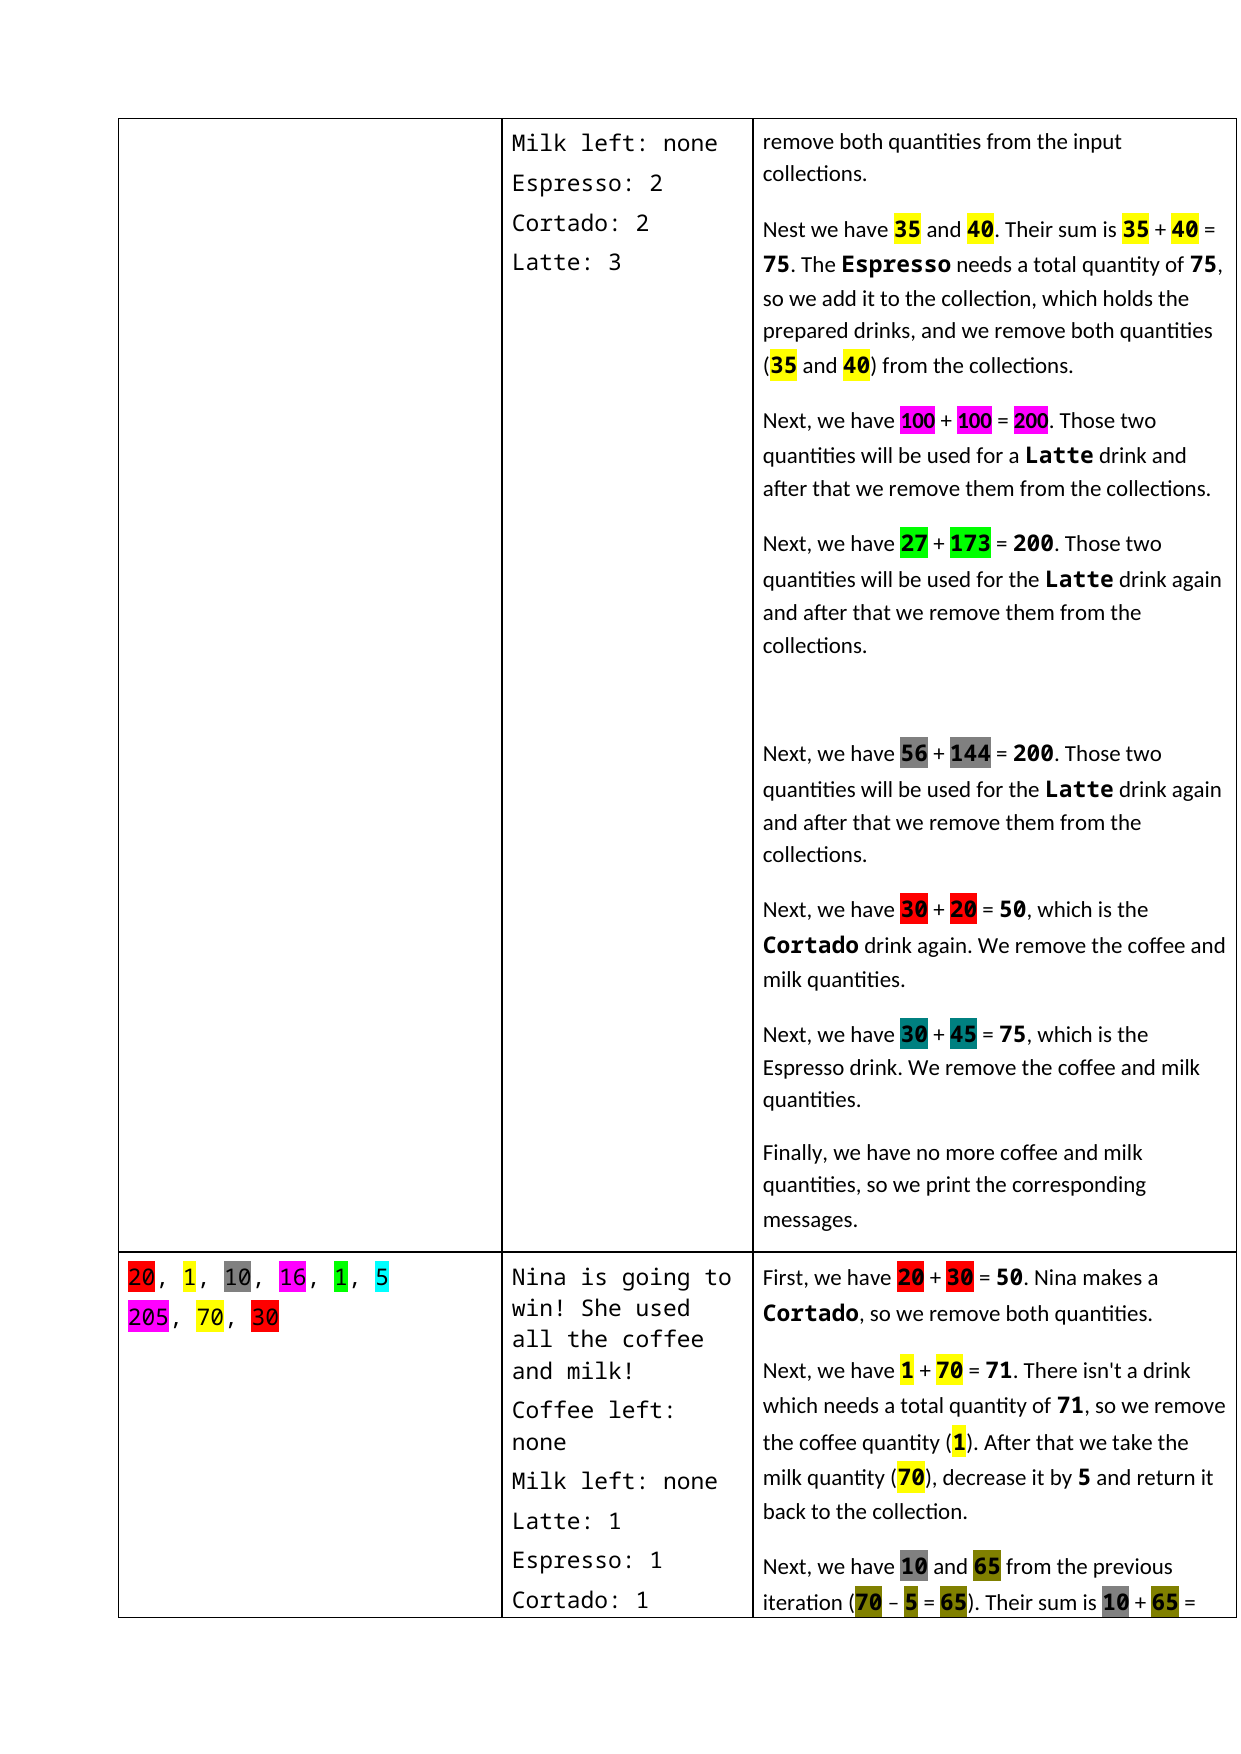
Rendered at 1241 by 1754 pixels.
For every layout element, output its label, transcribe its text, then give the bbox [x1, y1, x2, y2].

table_cell remove both quantities from the input collections. Nest we have 35 and 40. Their sum is 35 + 40 = 75. The Espresso needs a total quantity of 75, so we add it to the collection, which holds the prepared drinks, and we remove both quantities (35 and 40) from the collections. Next, we have 100 + 100 = 200. Those two quantities will be used for a Latte drink and after that we remove them from the collections. Next, we have 27 + 173 = 200. Those two quantities will be used for the Latte drink again and after that we remove them from the collections. Next, we have 56 + 144 = 200. Those two quantities will be used for the Latte drink again and after that we remove them from the collections. Next, we have 30 + 20 = 50, which is the Cortado drink again. We remove the coffee and milk quantities. Next, we have 30 + 45 = 75, which is the Espresso drink. We remove the coffee and milk quantities. Finally, we have no more coffee and milk quantities, so we print the corresponding messages. [754, 119, 1236, 1251]
table_cell First, we have 20 + 30 = 50. Nina makes a Cortado, so we remove both quantities. Next, we have 1 + 70 = 71. There isn't a drink which needs a total quantity of 71, so we remove the coffee quantity (1). After that we take the milk quantity (70), decrease it by 5 and return it back to the collection. Next, we have 10 and 65 from the previous iteration (70 – 5 = 65). Their sum is 10 + 65 = [754, 1253, 1236, 1617]
table_cell Nina is going to win! She used all the coffee and milk! Coffee left: none Milk left: none Latte: 1 Espresso: 1 Cortado: 1 [503, 1253, 752, 1617]
table_cell 20, 1, 10, 16, 1, 5 205, 70, 30 [119, 1253, 501, 1617]
table_cell [119, 119, 501, 1251]
table_cell Milk left: none Espresso: 2 Cortado: 2 Latte: 3 [503, 119, 752, 1251]
